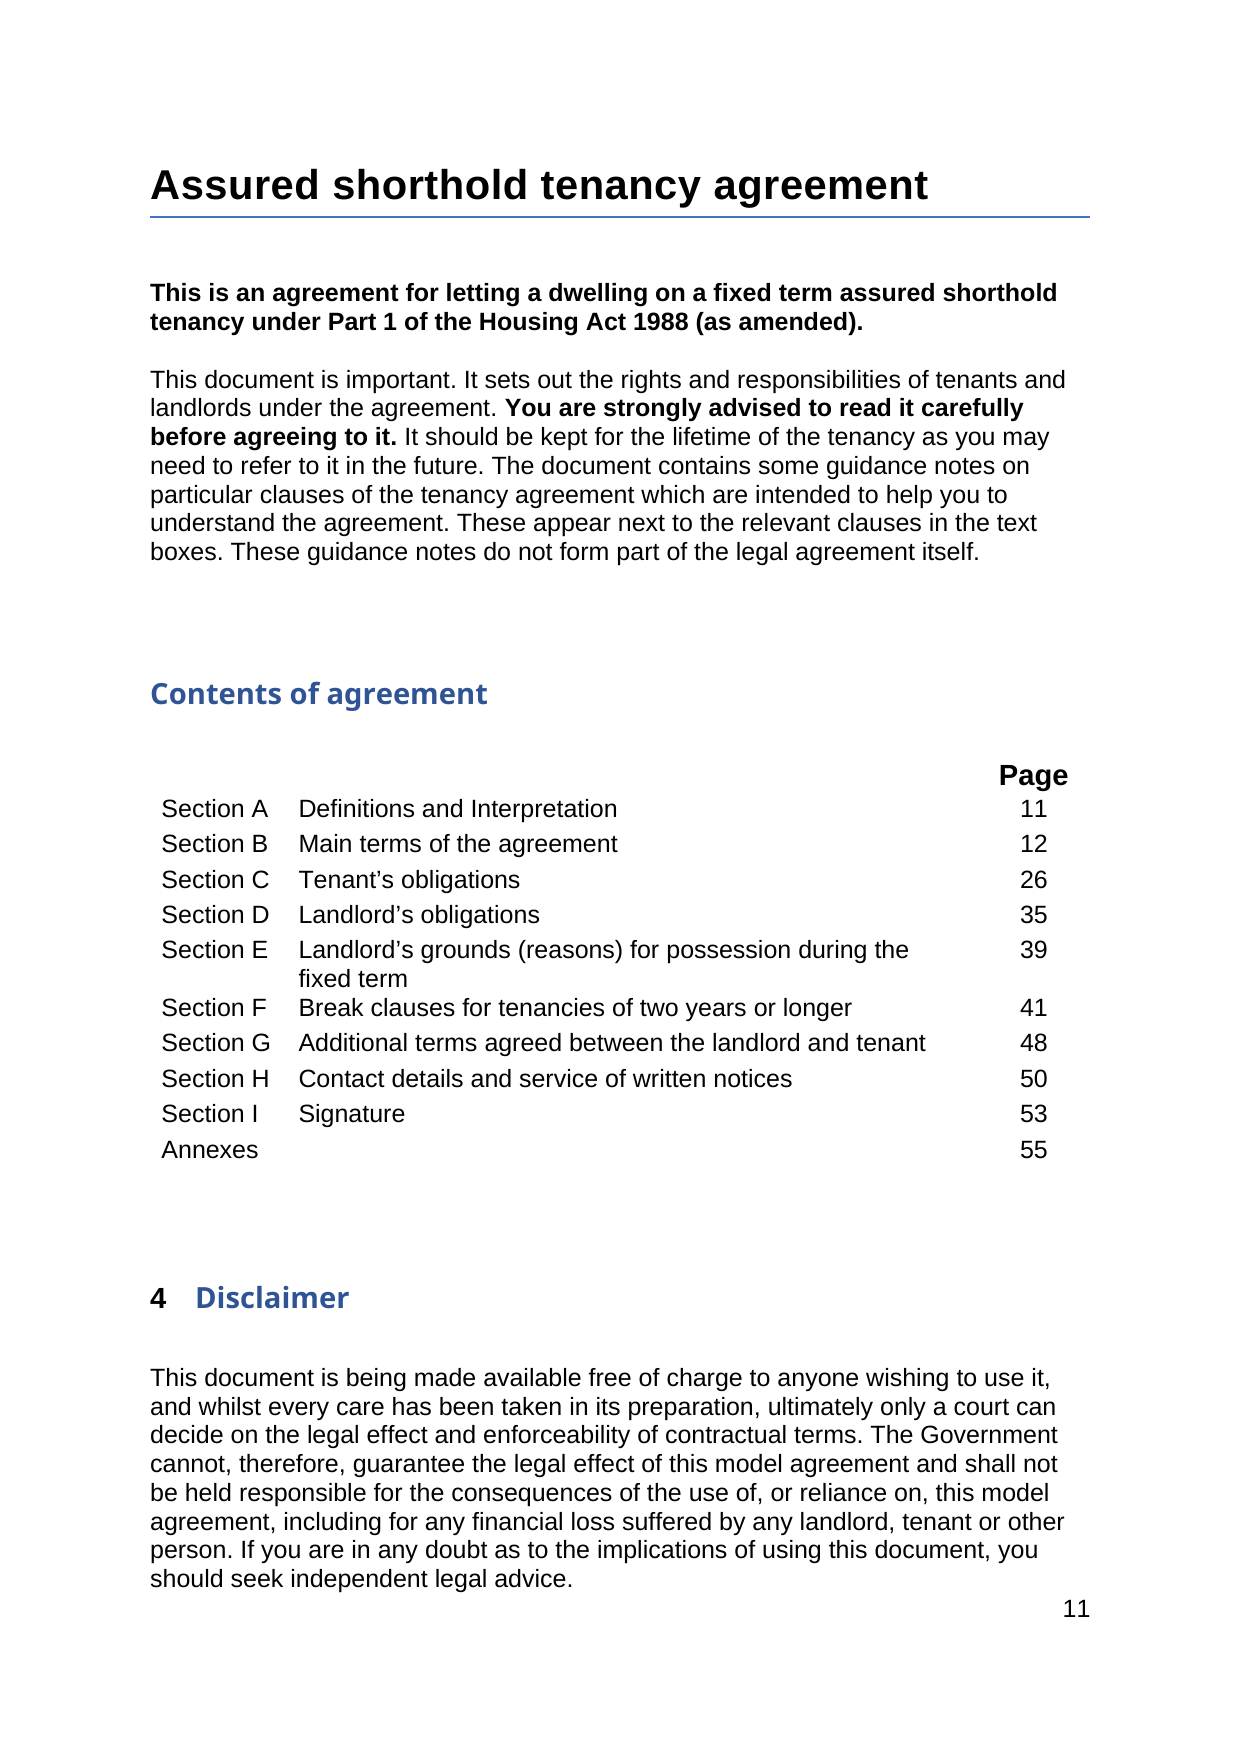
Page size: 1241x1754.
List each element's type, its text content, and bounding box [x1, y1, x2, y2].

table_cell Landlord’s grounds (reasons) for possession during the fixed term [287, 936, 977, 993]
table_cell Section C [150, 865, 287, 900]
table_cell Additional terms agreed between the landlord and tenant [287, 1029, 977, 1064]
table_cell Break clauses for tenancies of two years or longer [287, 993, 977, 1028]
table_cell Tenant’s obligations [287, 865, 977, 900]
table_cell Section A [150, 794, 287, 829]
table_cell 53 [977, 1099, 1090, 1135]
table_cell Section E [150, 936, 287, 993]
table_cell 55 [977, 1135, 1090, 1170]
table_cell Contact details and service of written notices [287, 1064, 977, 1099]
table_cell Section B [150, 829, 287, 865]
table_cell Section I [150, 1099, 287, 1135]
text This document is being made available free of charge to anyone wishing to use it, and whilst every care has been taken in its preparation, ultimately only a court can decide on the legal effect and enforceability of contractual terms. The Government cannot, therefore, guarantee the legal effect of this model agreement and shall not be held responsible for the consequences of the use of, or reliance on, this model agreement, including for any financial loss suffered by any landlord, tenant or other person. If you are in any doubt as to the implications of using this document, you should seek independent legal advice. [150, 1363, 1090, 1593]
table_cell Section F [150, 993, 287, 1028]
table_header Page [977, 759, 1090, 794]
table_cell 12 [977, 829, 1090, 865]
table_cell 11 [977, 794, 1090, 829]
table_cell Definitions and Interpretation [287, 794, 977, 829]
table_cell 41 [977, 993, 1090, 1028]
table_cell Section G [150, 1029, 287, 1064]
title Assured shorthold tenancy agreement [150, 160, 1090, 216]
table_header [150, 759, 977, 794]
text This is an agreement for letting a dwelling on a fixed term assured shorthold tenancy under Part 1 of the Housing Act 1988 (as amended). [150, 278, 1090, 336]
table_cell Annexes [150, 1135, 287, 1170]
table_cell [287, 1135, 977, 1170]
table_cell 26 [977, 865, 1090, 900]
table_cell 50 [977, 1064, 1090, 1099]
table_cell Landlord’s obligations [287, 900, 977, 936]
table_cell Signature [287, 1099, 977, 1135]
table_cell Section H [150, 1064, 287, 1099]
table_cell 39 [977, 936, 1090, 993]
text This document is important. It sets out the rights and responsibilities of tenants and landlords under the agreement. You are strongly advised to read it carefully before agreeing to it. It should be kept for the lifetime of the tenancy as you may need to refer to it in the future. The document contains some guidance notes on particular clauses of the tenancy agreement which are intended to help you to understand the agreement. These appear next to the relevant clauses in the text boxes. These guidance notes do not form part of the legal agreement itself. [150, 364, 1090, 566]
table_cell 35 [977, 900, 1090, 936]
table_cell Main terms of the agreement [287, 829, 977, 865]
table_cell Section D [150, 900, 287, 936]
subtitle Contents of agreement [150, 673, 1090, 713]
subtitle Disclaimer [150, 1278, 1090, 1317]
table_cell 48 [977, 1029, 1090, 1064]
